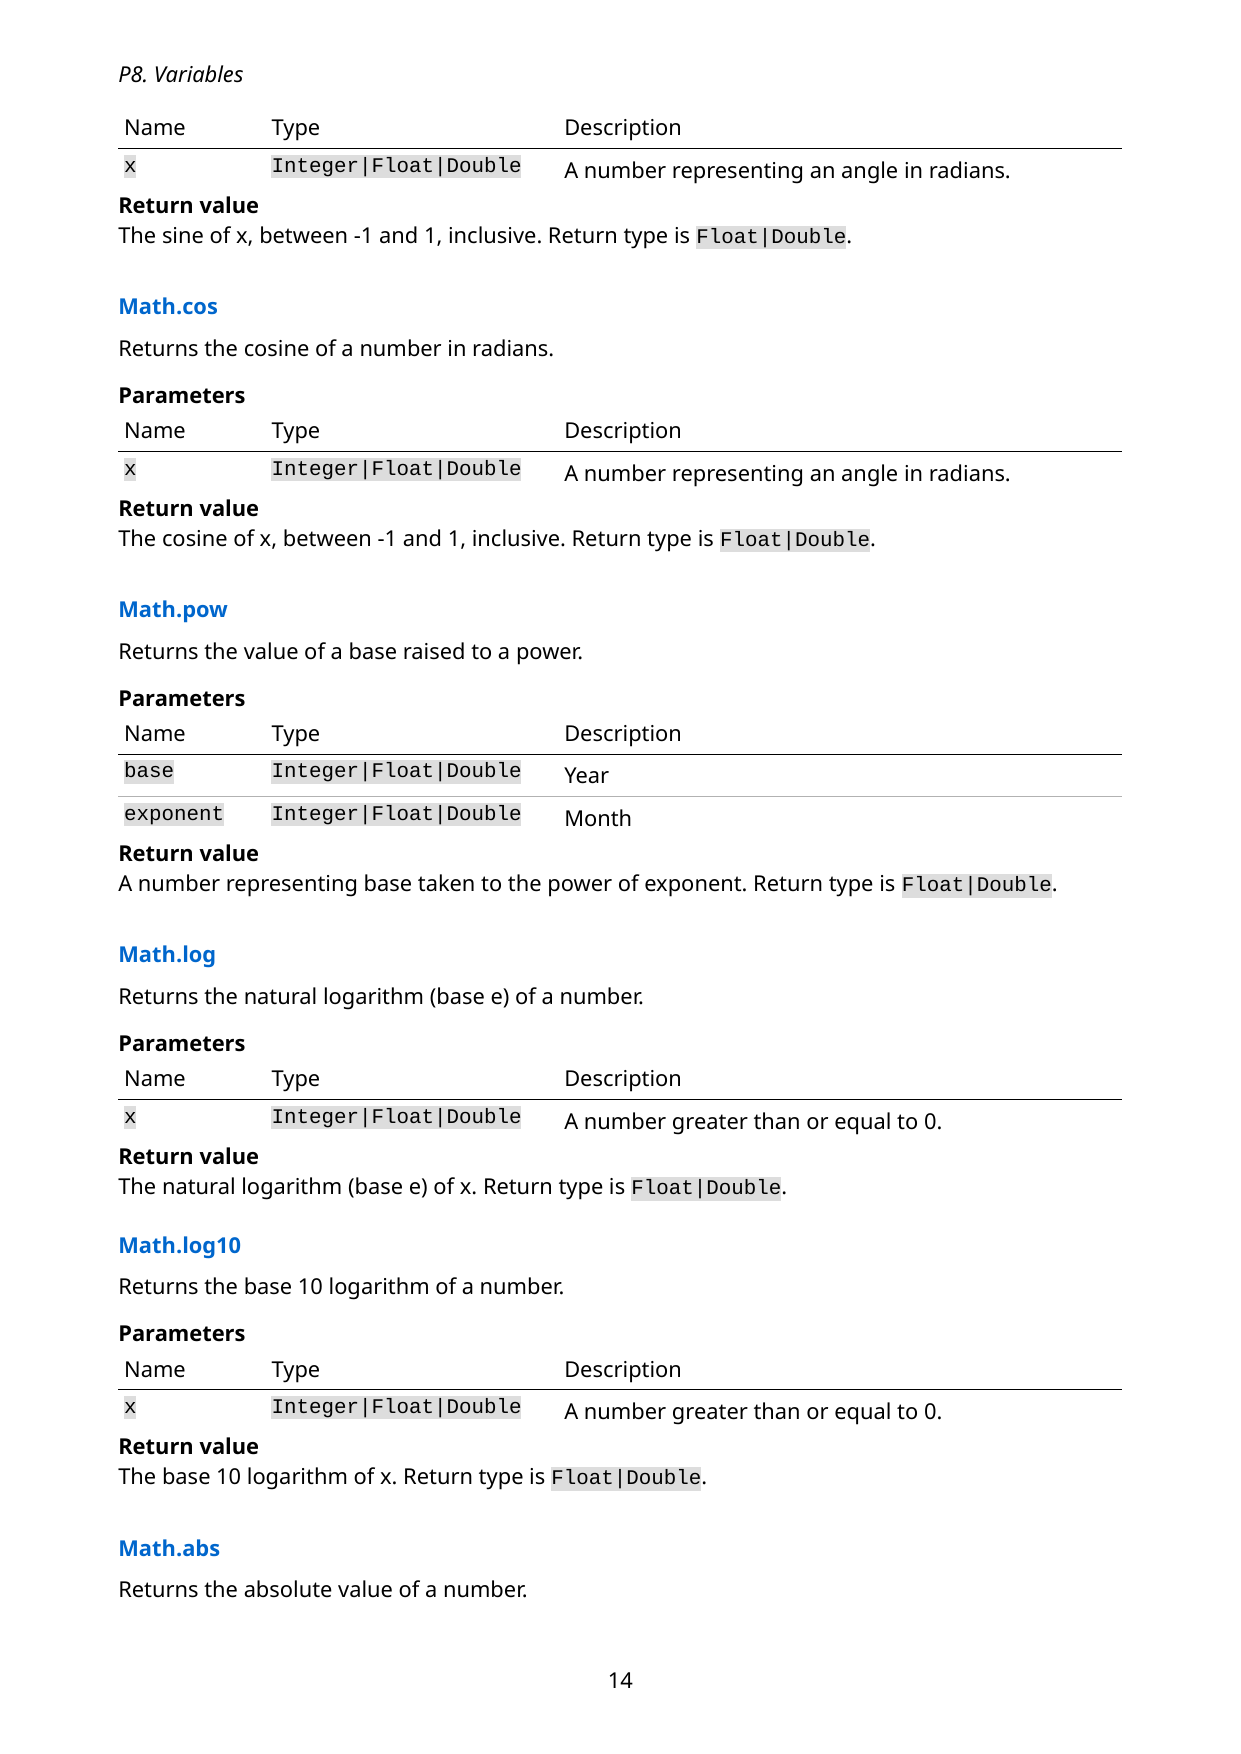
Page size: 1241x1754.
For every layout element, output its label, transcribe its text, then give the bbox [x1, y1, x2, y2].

text Returns the absolute value of a number. [118, 1574, 1122, 1604]
table_cell Month [558, 797, 1122, 838]
text Return value [118, 190, 1122, 220]
table_header Type [266, 713, 558, 754]
subtitle Math.log10 [118, 1229, 1122, 1259]
table_cell Year [558, 755, 1122, 796]
table_cell Integer|Float|Double [266, 1100, 558, 1141]
table_cell x [118, 1390, 266, 1431]
table_cell Integer|Float|Double [266, 452, 558, 493]
table_header Name [118, 713, 266, 754]
table_header Description [558, 1348, 1122, 1389]
text Returns the natural logarithm (base e) of a number. [118, 981, 1122, 1011]
text Return value [118, 838, 1122, 868]
text Parameters [118, 683, 1122, 712]
table_header Description [558, 410, 1122, 451]
table_cell A number representing an angle in radians. [558, 452, 1122, 493]
table_cell x [118, 149, 266, 190]
table_cell A number greater than or equal to 0. [558, 1390, 1122, 1431]
table_cell A number representing an angle in radians. [558, 149, 1122, 190]
table_cell Integer|Float|Double [266, 797, 558, 838]
table_header Type [266, 1348, 558, 1389]
subtitle Math.pow [118, 594, 1122, 624]
table_cell x [118, 452, 266, 493]
table_cell Integer|Float|Double [266, 149, 558, 190]
text The sine of x, between -1 and 1, inclusive. Return type is Float|Double. [118, 220, 1122, 250]
table_header Name [118, 107, 266, 148]
table_cell A number greater than or equal to 0. [558, 1100, 1122, 1141]
table_header Name [118, 1348, 266, 1389]
table_header Type [266, 410, 558, 451]
subtitle Math.cos [118, 291, 1122, 321]
text Return value [118, 1431, 1122, 1461]
table_header Type [266, 107, 558, 148]
text Returns the base 10 logarithm of a number. [118, 1271, 1122, 1301]
text Return value [118, 493, 1122, 523]
subtitle Math.log [118, 939, 1122, 969]
table_header Name [118, 1058, 266, 1099]
table_header Type [266, 1058, 558, 1099]
text Return value [118, 1141, 1122, 1171]
text Parameters [118, 1028, 1122, 1058]
table_cell Integer|Float|Double [266, 1390, 558, 1431]
table_header Description [558, 1058, 1122, 1099]
table_cell x [118, 1100, 266, 1141]
text Returns the cosine of a number in radians. [118, 333, 1122, 363]
table_cell base [118, 755, 266, 796]
text Parameters [118, 1318, 1122, 1348]
table_cell Integer|Float|Double [266, 755, 558, 796]
text A number representing base taken to the power of exponent. Return type is Float|Double. [118, 868, 1122, 898]
text The natural logarithm (base e) of x. Return type is Float|Double. [118, 1171, 1122, 1201]
text Parameters [118, 380, 1122, 409]
table_header Description [558, 713, 1122, 754]
table_header Description [558, 107, 1122, 148]
text The base 10 logarithm of x. Return type is Float|Double. [118, 1461, 1122, 1491]
subtitle Math.abs [118, 1532, 1122, 1562]
table_cell exponent [118, 797, 266, 838]
text Returns the value of a base raised to a power. [118, 636, 1122, 666]
table_header Name [118, 410, 266, 451]
text The cosine of x, between -1 and 1, inclusive. Return type is Float|Double. [118, 523, 1122, 553]
